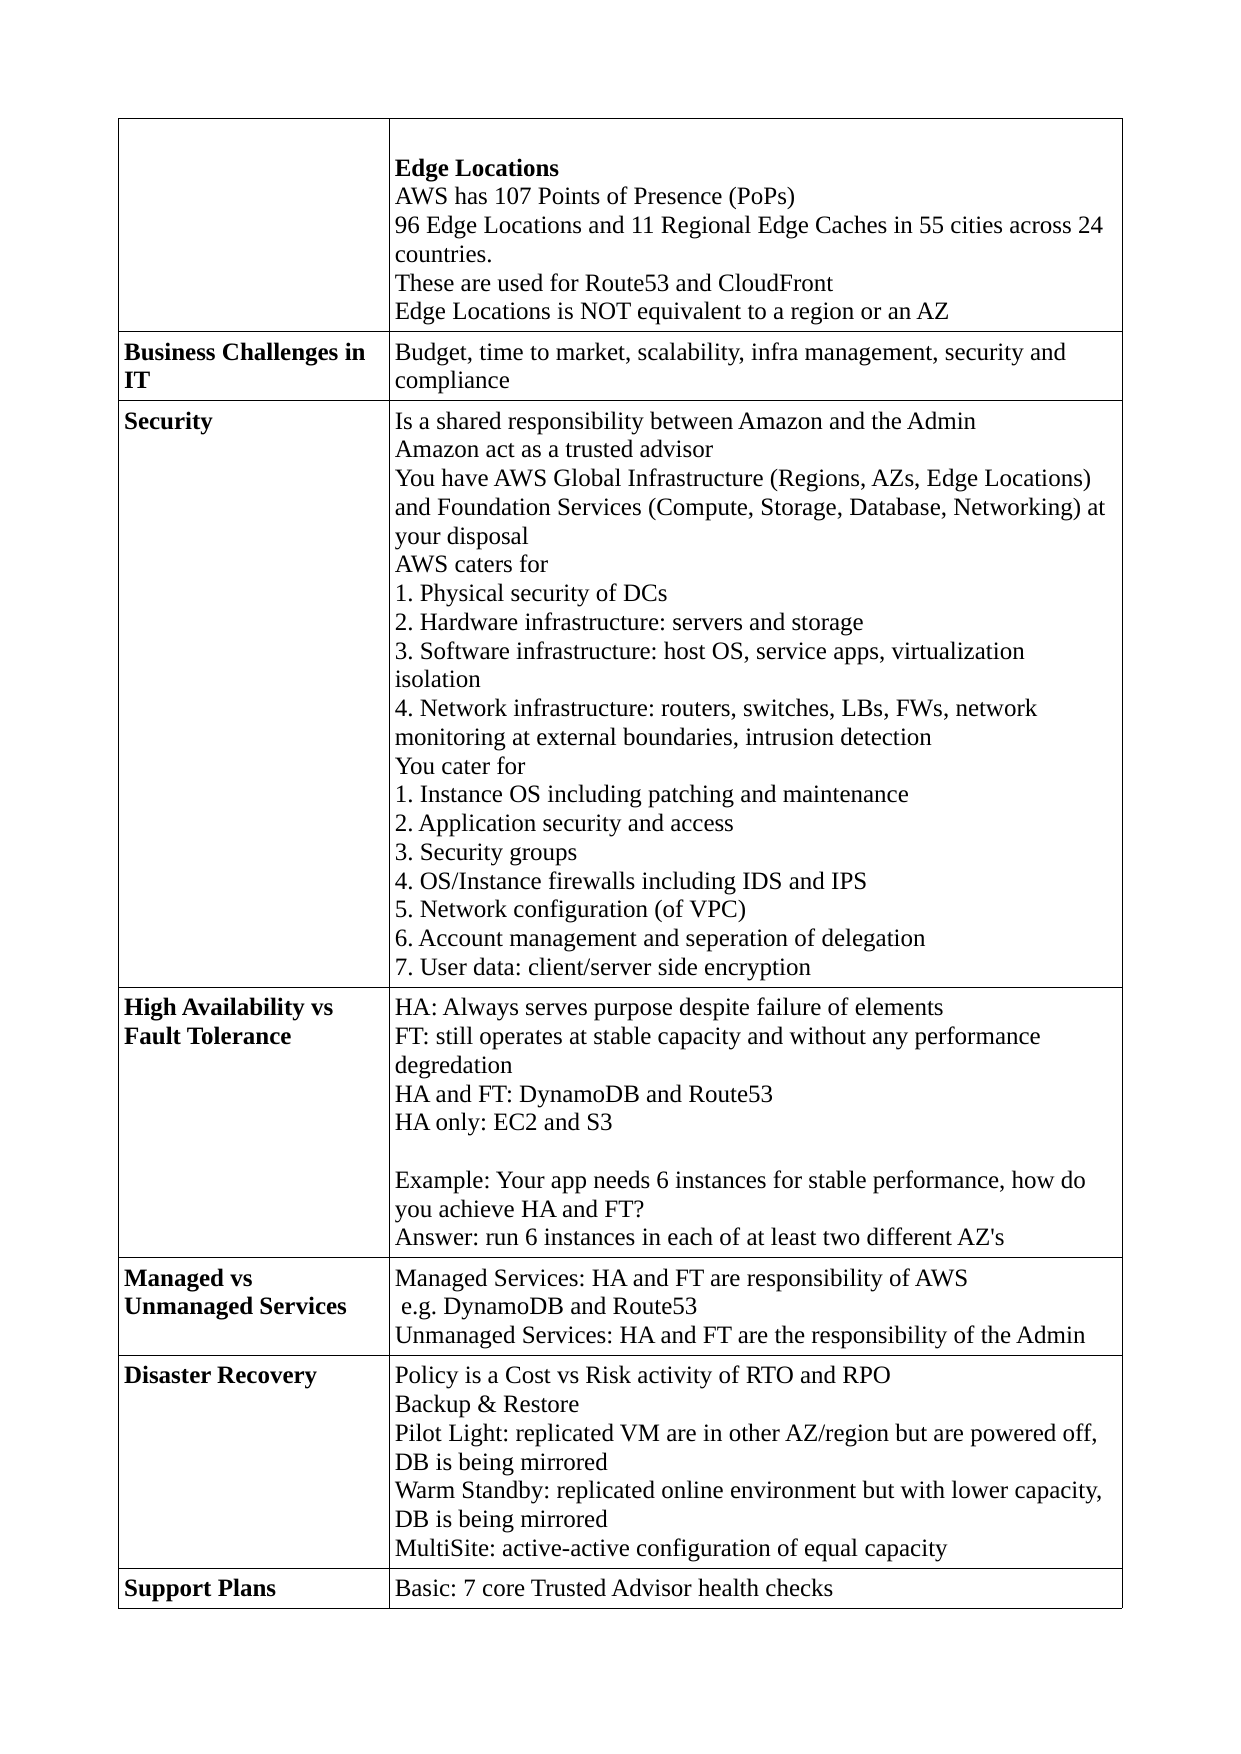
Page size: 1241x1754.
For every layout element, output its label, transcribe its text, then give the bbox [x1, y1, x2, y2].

table_cell Business Challenges in IT [119, 332, 389, 400]
table_cell Budget, time to market, scalability, infra management, security and compliance [390, 332, 1122, 400]
table_cell [119, 119, 389, 331]
table_cell Security [119, 401, 389, 987]
table_cell Is a shared responsibility between Amazon and the Admin Amazon act as a trusted advisor You have AWS Global Infrastructure (Regions, AZs, Edge Locations) and Foundation Services (Compute, Storage, Database, Networking) at your disposal AWS caters for 1. Physical security of DCs 2. Hardware infrastructure: servers and storage 3. Software infrastructure: host OS, service apps, virtualization isolation 4. Network infrastructure: routers, switches, LBs, FWs, network monitoring at external boundaries, intrusion detection You cater for 1. Instance OS including patching and maintenance 2. Application security and access 3. Security groups 4. OS/Instance firewalls including IDS and IPS 5. Network configuration (of VPC) 6. Account management and seperation of delegation 7. User data: client/server side encryption [390, 401, 1122, 987]
table_cell Managed vs Unmanaged Services [119, 1258, 389, 1355]
table_cell Edge Locations AWS has 107 Points of Presence (PoPs) 96 Edge Locations and 11 Regional Edge Caches in 55 cities across 24 countries. These are used for Route53 and CloudFront Edge Locations is NOT equivalent to a region or an AZ [390, 119, 1122, 331]
table_cell Support Plans [119, 1569, 389, 1608]
table_cell Policy is a Cost vs Risk activity of RTO and RPO Backup & Restore Pilot Light: replicated VM are in other AZ/region but are powered off, DB is being mirrored Warm Standby: replicated online environment but with lower capacity, DB is being mirrored MultiSite: active-active configuration of equal capacity [390, 1356, 1122, 1567]
table_cell Basic: 7 core Trusted Advisor health checks [390, 1569, 1122, 1608]
table_cell HA: Always serves purpose despite failure of elements FT: still operates at stable capacity and without any performance degredation HA and FT: DynamoDB and Route53 HA only: EC2 and S3 Example: Your app needs 6 instances for stable performance, how do you achieve HA and FT? Answer: run 6 instances in each of at least two different AZ's [390, 988, 1122, 1257]
table_cell High Availability vs Fault Tolerance [119, 988, 389, 1257]
table_cell Managed Services: HA and FT are responsibility of AWS e.g. DynamoDB and Route53 Unmanaged Services: HA and FT are the responsibility of the Admin [390, 1258, 1122, 1355]
table_cell Disaster Recovery [119, 1356, 389, 1567]
